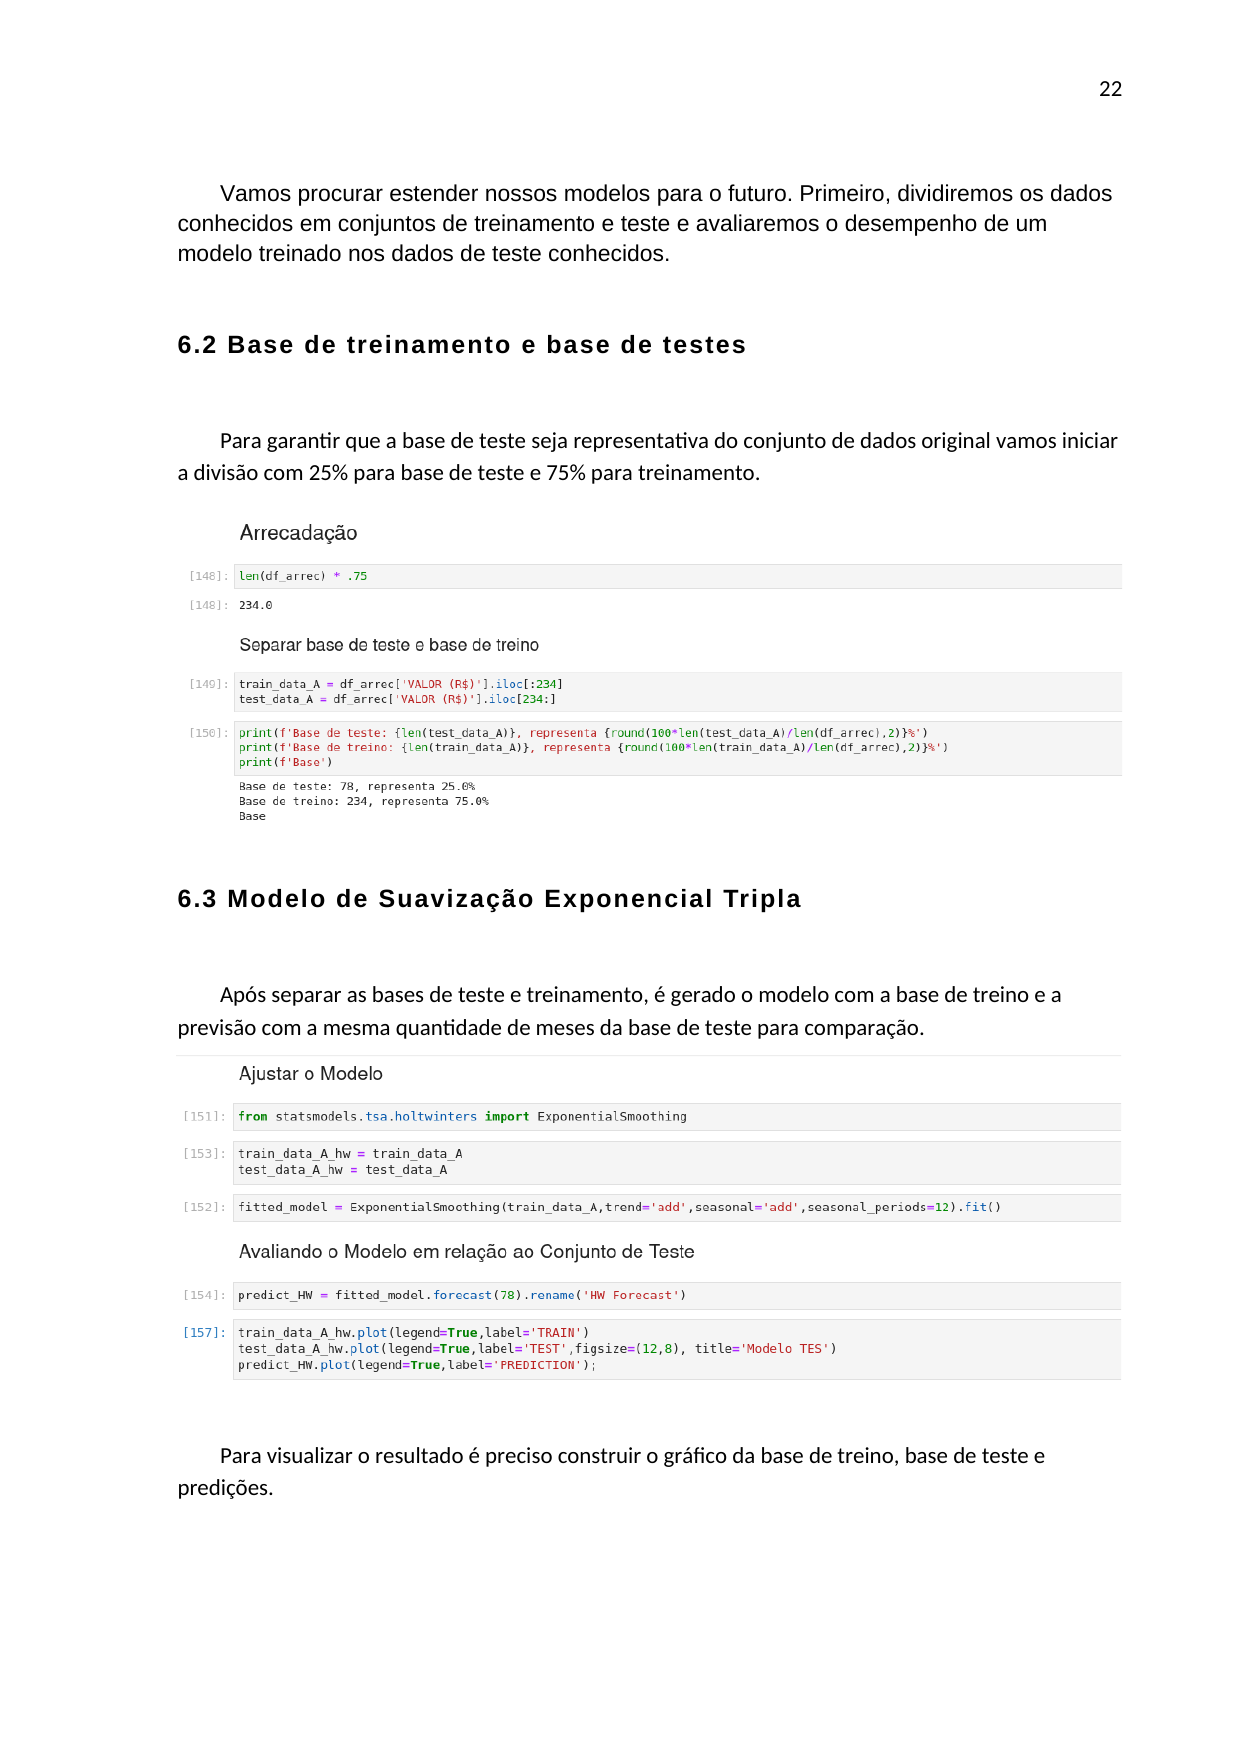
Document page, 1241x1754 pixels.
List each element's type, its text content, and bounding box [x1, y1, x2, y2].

text Vamos procurar estender nossos modelos para o futuro. Primeiro, dividiremos os dados conhecidos em conjuntos de treinamento e teste e avaliaremos o desempenho de um modelo treinado nos dados de teste conhecidos. [177, 179, 1122, 266]
text Para visualizar o resultado é preciso construir o gráfico da base de treino, base de teste e predições. [177, 1441, 1122, 1501]
subtitle 6.3 Modelo de Suavização Exponencial Tripla [177, 884, 1122, 913]
picture [176, 1055, 1122, 1384]
subtitle 6.2 Base de treinamento e base de testes [177, 329, 1122, 358]
picture [177, 511, 1123, 828]
text Após separar as bases de teste e treinamento, é gerado o modelo com a base de treino e a previsão com a mesma quantidade de meses da base de teste para comparação. [177, 981, 1122, 1041]
text Para garantir que a base de teste seja representativa do conjunto de dados original vamos iniciar a divisão com 25% para base de teste e 75% para treinamento. [177, 426, 1122, 486]
